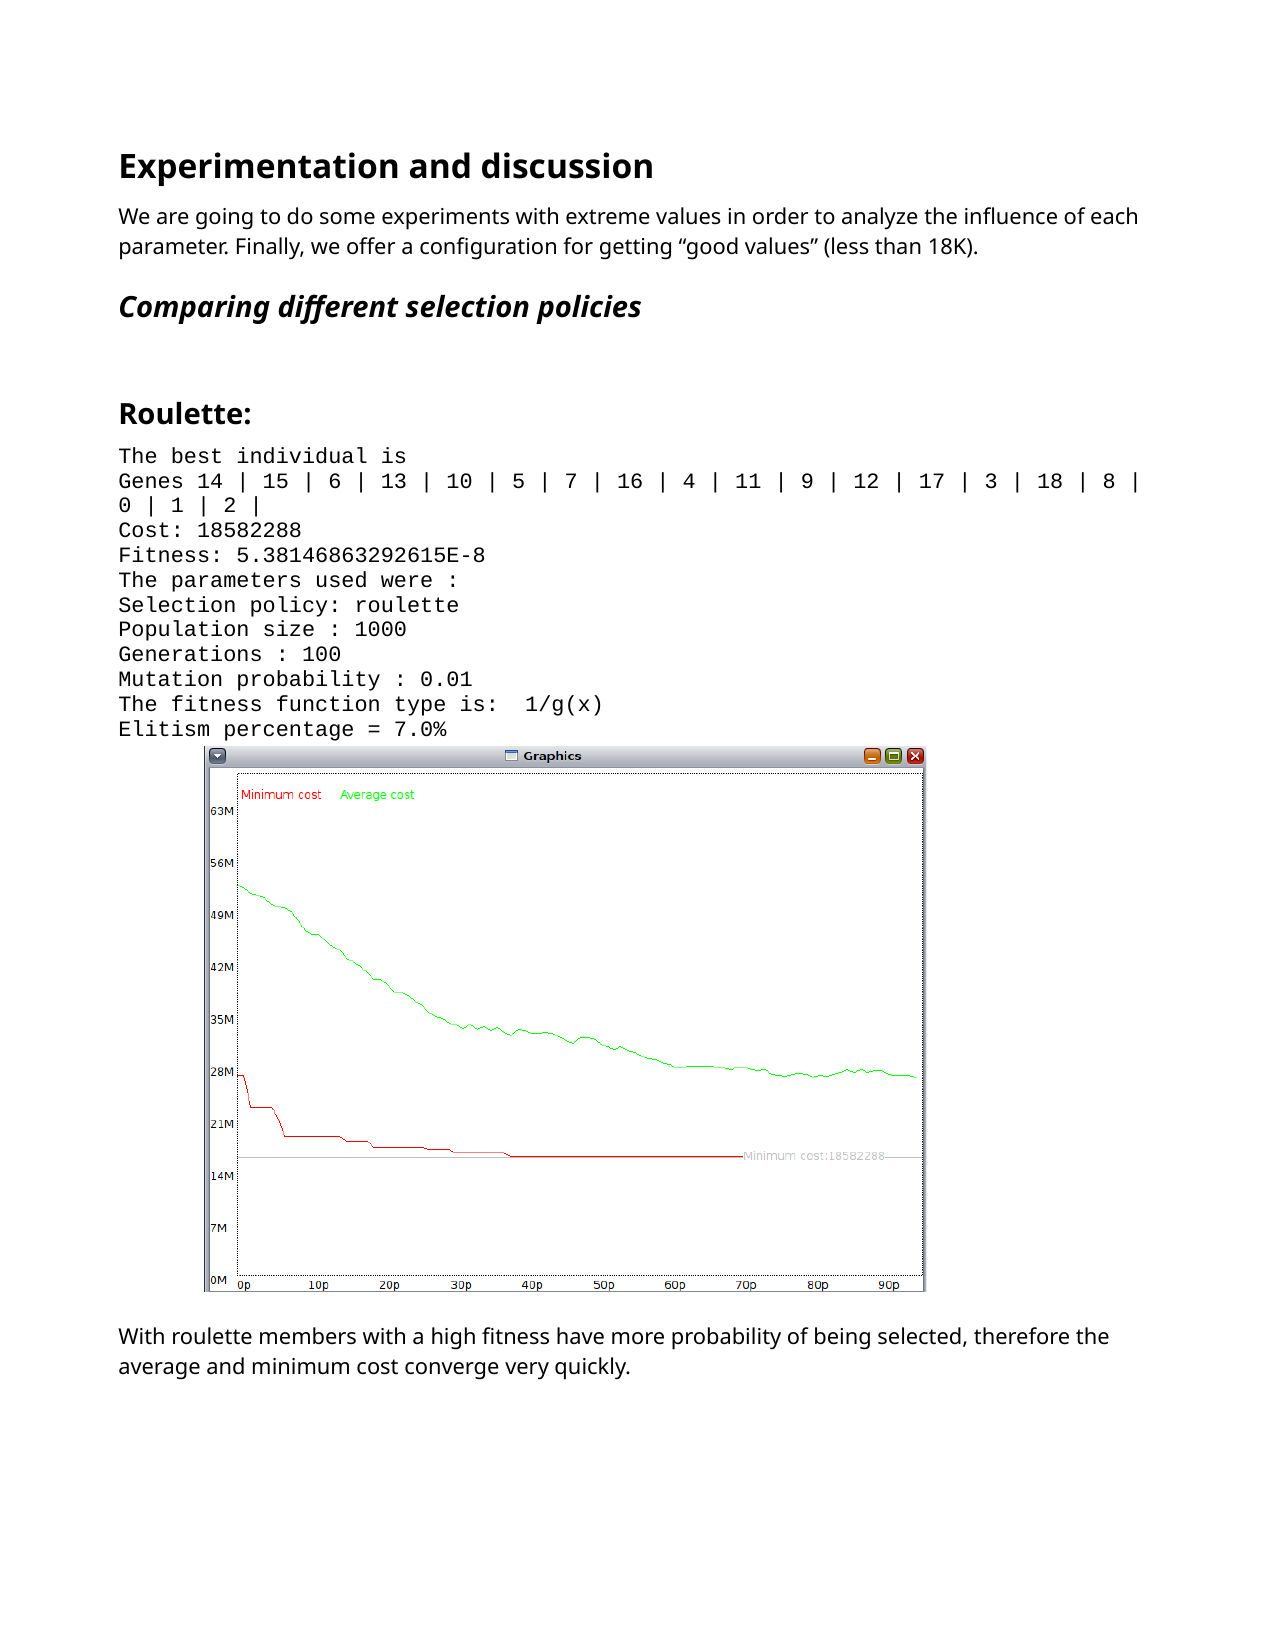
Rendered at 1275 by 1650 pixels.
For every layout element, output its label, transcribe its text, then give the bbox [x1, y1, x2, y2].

text The fitness function type is: 1/g(x) [118, 693, 1157, 718]
text Selection policy: roulette [118, 594, 1157, 619]
text With roulette members with a high fitness have more probability of being selected, therefore the average and minimum cost converge very quickly. [118, 1321, 1157, 1381]
text Cost: 18582288 [118, 519, 1157, 544]
subtitle Experimentation and discussion [118, 143, 1157, 189]
text Elitism percentage = 7.0% [118, 718, 1157, 743]
text The best individual is [118, 445, 1157, 470]
text Generations : 100 [118, 643, 1157, 668]
text We are going to do some experiments with extreme values in order to analyze the influence of each parameter. Finally, we offer a configuration for getting “good values” (less than 18K). [118, 201, 1157, 261]
text The parameters used were : [118, 569, 1157, 594]
picture [204, 746, 927, 1292]
text Genes 14 | 15 | 6 | 13 | 10 | 5 | 7 | 16 | 4 | 11 | 9 | 12 | 17 | 3 | 18 | 8 | 0 | 1 | 2 | [118, 470, 1157, 519]
text Population size : 1000 [118, 619, 1157, 643]
subtitle Comparing different selection policies [118, 286, 1157, 326]
text Mutation probability : 0.01 [118, 668, 1157, 693]
subtitle Roulette: [118, 393, 1157, 433]
text Fitness: 5.38146863292615E-8 [118, 544, 1157, 569]
